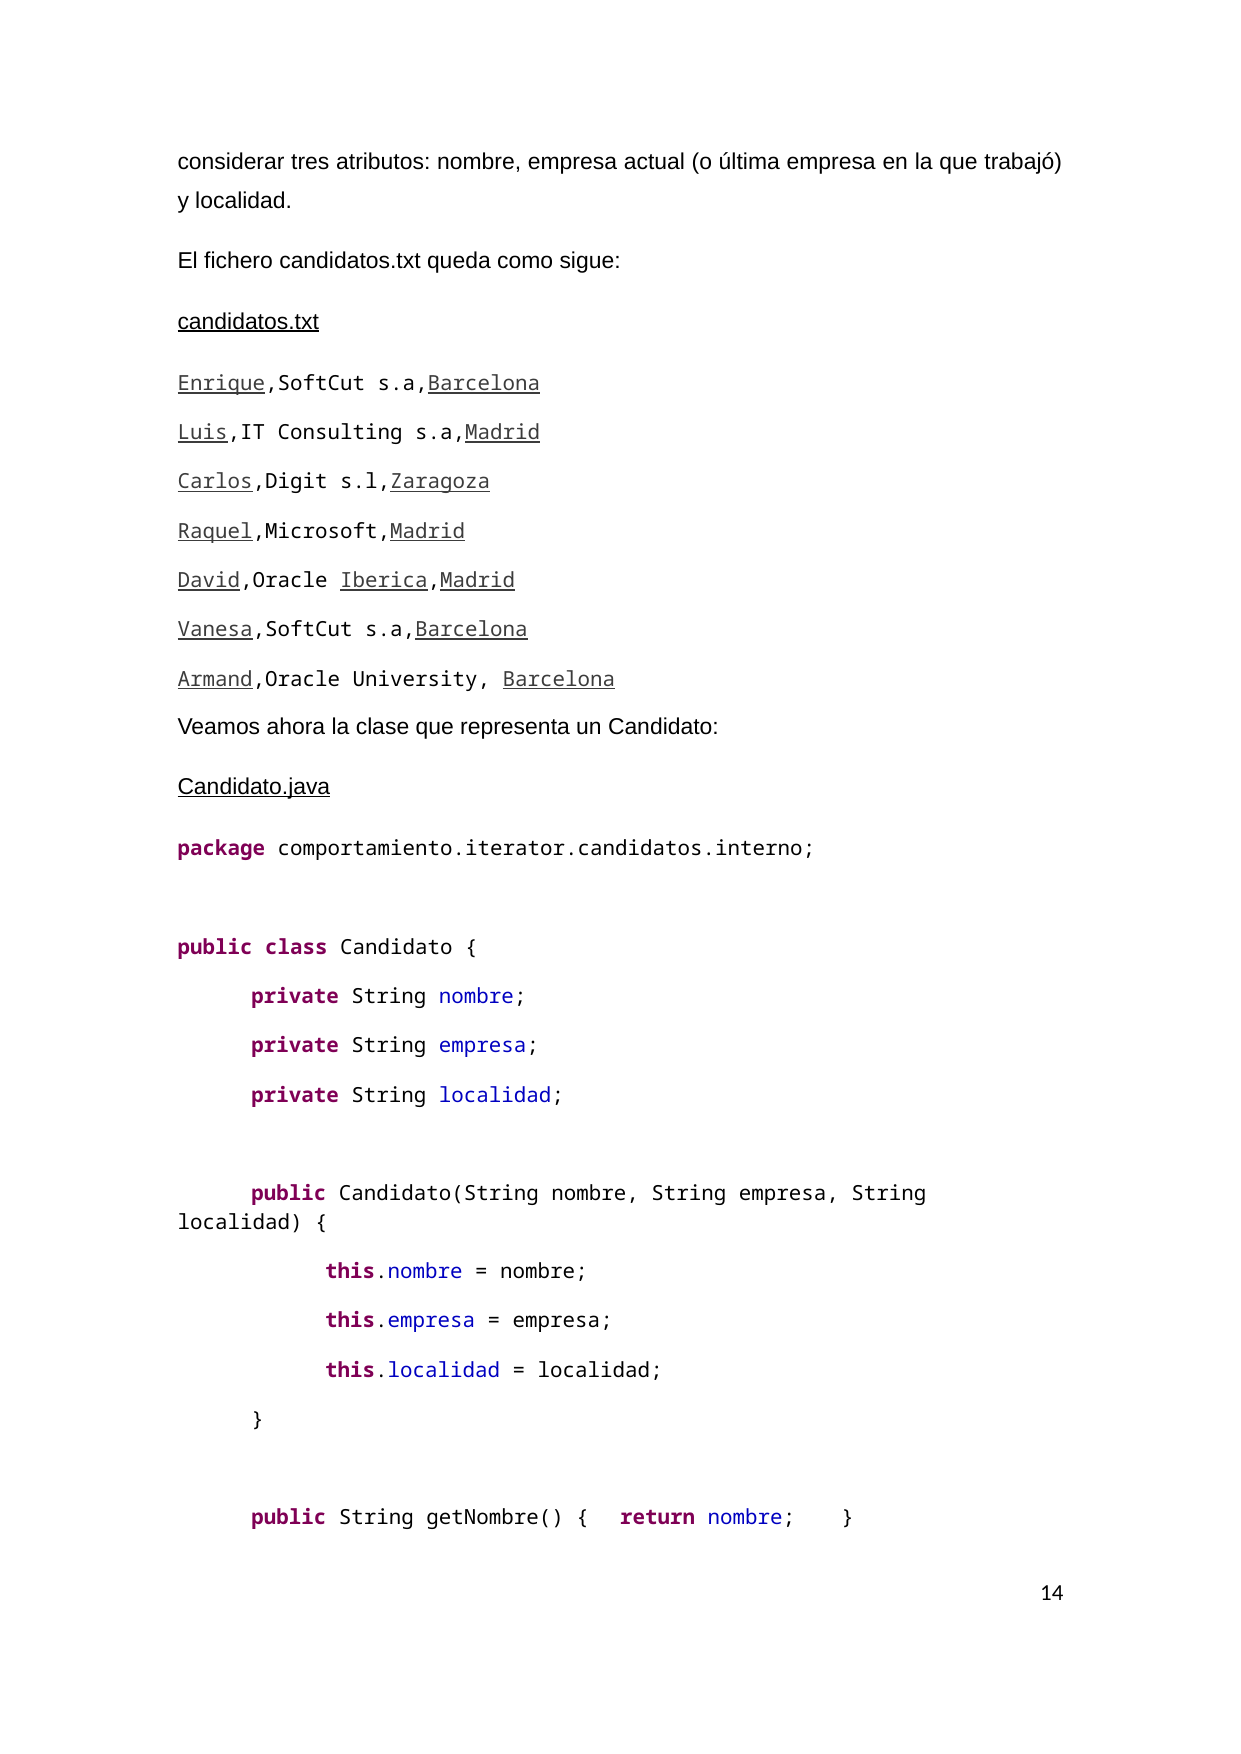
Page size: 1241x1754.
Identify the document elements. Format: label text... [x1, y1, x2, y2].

text Carlos,Digit s.l,Zaragoza [177, 467, 1063, 495]
text El fichero candidatos.txt queda como sigue: [177, 247, 1063, 274]
text this.localidad = localidad; [177, 1355, 1063, 1383]
text Raquel,Microsoft,Madrid [177, 516, 1063, 544]
text Candidato.java [177, 773, 1063, 799]
text Luis,IT Consulting s.a,Madrid [177, 417, 1063, 446]
text considerar tres atributos: nombre, empresa actual (o última empresa en la que trabajó) y localidad. [177, 148, 1063, 213]
text public class Candidato { [177, 932, 1063, 961]
text Armand,Oracle University, Barcelona [177, 664, 1063, 692]
text public String getNombre() { return nombre; } [177, 1502, 1063, 1531]
text David,Oracle Iberica,Madrid [177, 565, 1063, 593]
text } [177, 1404, 1063, 1432]
text candidatos.txt [177, 308, 1063, 334]
text this.empresa = empresa; [177, 1305, 1063, 1334]
text private String localidad; [177, 1080, 1063, 1108]
text public Candidato(String nombre, String empresa, String localidad) { [177, 1178, 1063, 1235]
text private String nombre; [177, 981, 1063, 1010]
text Vanesa,SoftCut s.a,Barcelona [177, 614, 1063, 643]
text private String empresa; [177, 1031, 1063, 1059]
text Enrique,SoftCut s.a,Barcelona [177, 368, 1063, 396]
text Veamos ahora la clase que representa un Candidato: [177, 713, 1063, 739]
text this.nombre = nombre; [177, 1256, 1063, 1284]
text package comportamiento.iterator.candidatos.interno; [177, 833, 1063, 862]
